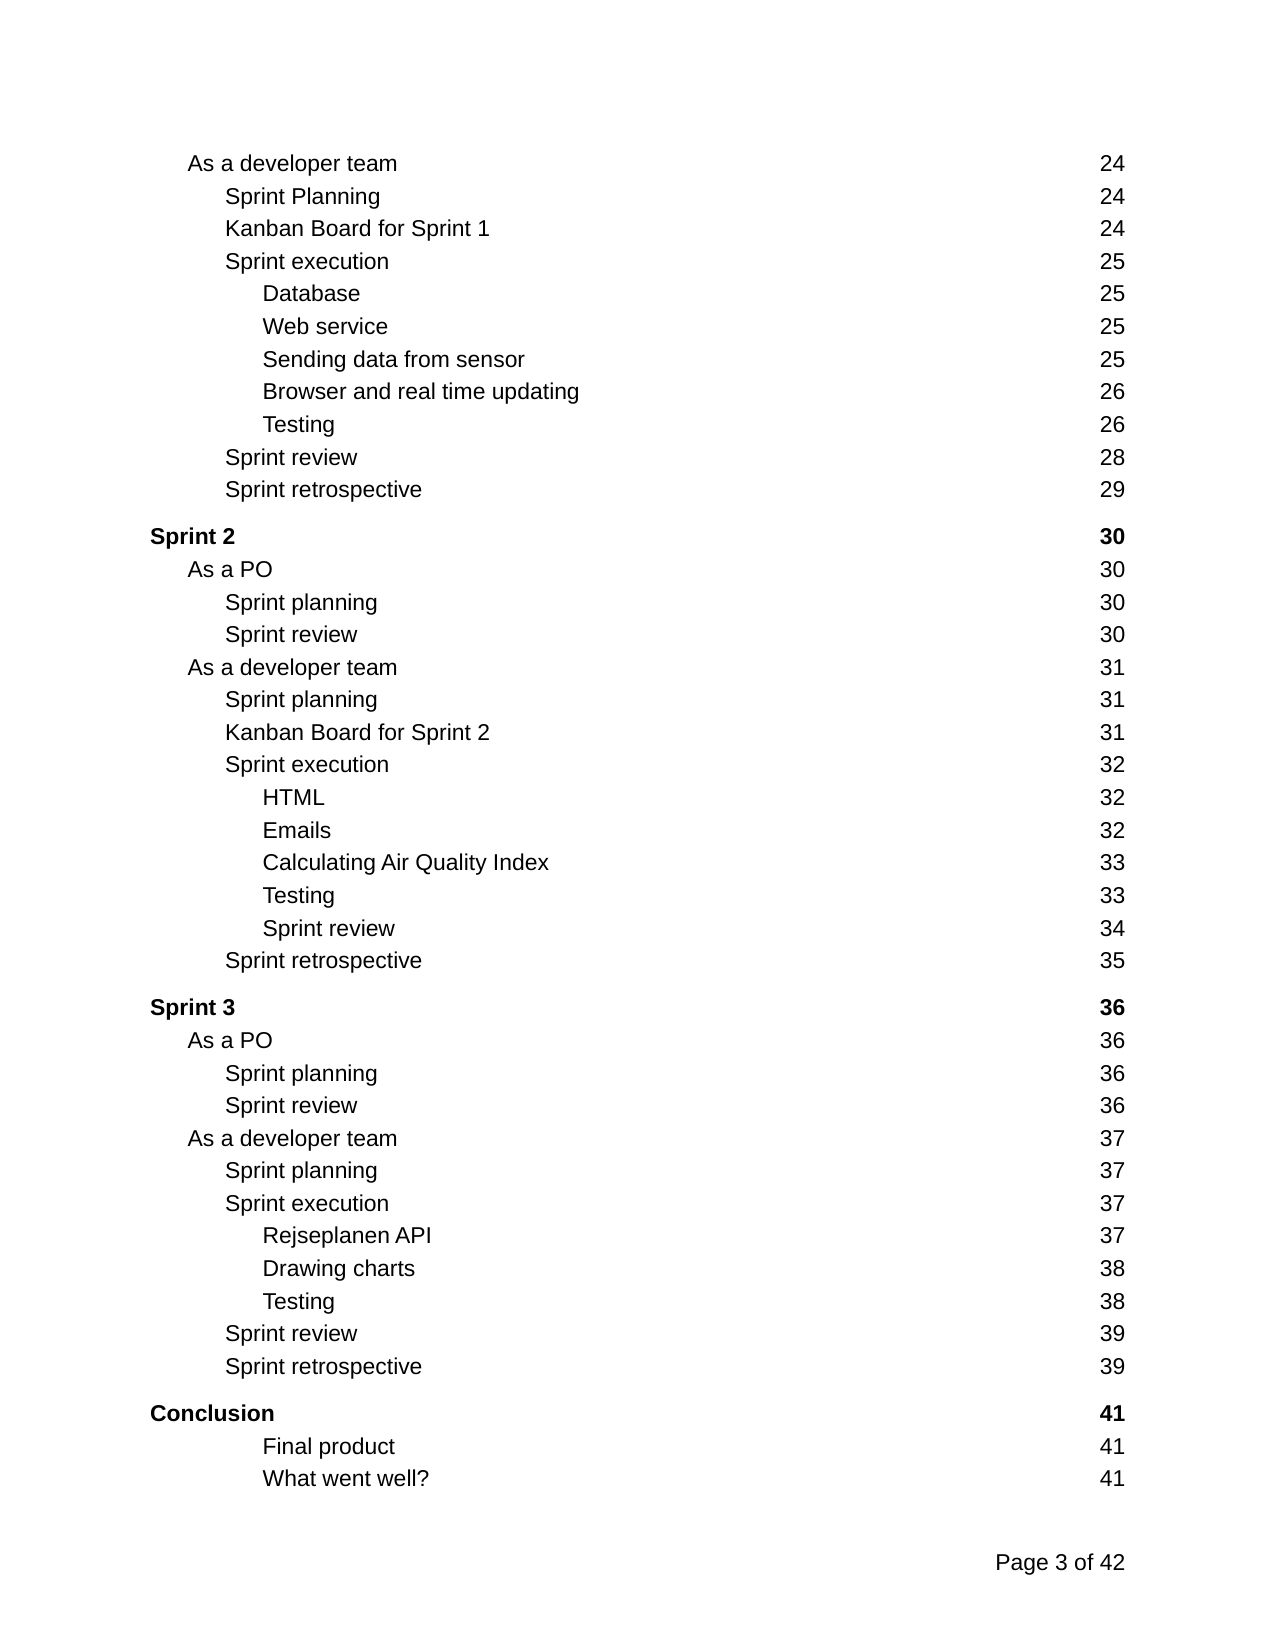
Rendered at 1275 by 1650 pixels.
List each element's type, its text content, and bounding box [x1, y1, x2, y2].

text As a PO 36 [187, 1027, 1125, 1053]
text Sprint review 39 [225, 1320, 1125, 1347]
text Sprint review 30 [225, 621, 1125, 647]
text Final product 41 [262, 1433, 1125, 1459]
text Sprint planning 30 [225, 588, 1125, 615]
text As a PO 30 [187, 556, 1125, 582]
text Sprint Planning 24 [225, 183, 1125, 209]
text As a developer team 37 [187, 1125, 1125, 1151]
text Rejseplanen API 37 [262, 1222, 1125, 1249]
text Browser and real time updating 26 [262, 378, 1125, 404]
text Kanban Board for Sprint 2 31 [225, 719, 1125, 745]
text Sprint 2 30 [150, 523, 1125, 549]
text Testing 26 [262, 411, 1125, 437]
text Database 25 [262, 280, 1125, 307]
text Sprint 3 36 [150, 994, 1125, 1021]
text Sprint review 34 [262, 914, 1125, 941]
text Kanban Board for Sprint 1 24 [225, 215, 1125, 242]
text Testing 38 [262, 1288, 1125, 1314]
text Conclusion 41 [150, 1400, 1125, 1426]
text HTML 32 [262, 784, 1125, 810]
text What went well? 41 [262, 1465, 1125, 1492]
text Sending data from sensor 25 [262, 346, 1125, 372]
text Sprint planning 37 [225, 1157, 1125, 1184]
text Sprint retrospective 29 [225, 476, 1125, 502]
text Sprint execution 25 [225, 248, 1125, 274]
text Sprint planning 36 [225, 1059, 1125, 1086]
text As a developer team 31 [187, 654, 1125, 680]
text Sprint review 28 [225, 443, 1125, 470]
text As a developer team 24 [187, 150, 1125, 176]
text Calculating Air Quality Index 33 [262, 849, 1125, 876]
text Sprint review 36 [225, 1092, 1125, 1118]
text Sprint execution 37 [225, 1190, 1125, 1216]
text Emails 32 [262, 817, 1125, 843]
text Sprint retrospective 35 [225, 947, 1125, 973]
text Sprint planning 31 [225, 686, 1125, 713]
text Testing 33 [262, 882, 1125, 908]
text Sprint retrospective 39 [225, 1353, 1125, 1379]
text Drawing charts 38 [262, 1255, 1125, 1281]
text Sprint execution 32 [225, 751, 1125, 778]
text Web service 25 [262, 313, 1125, 339]
